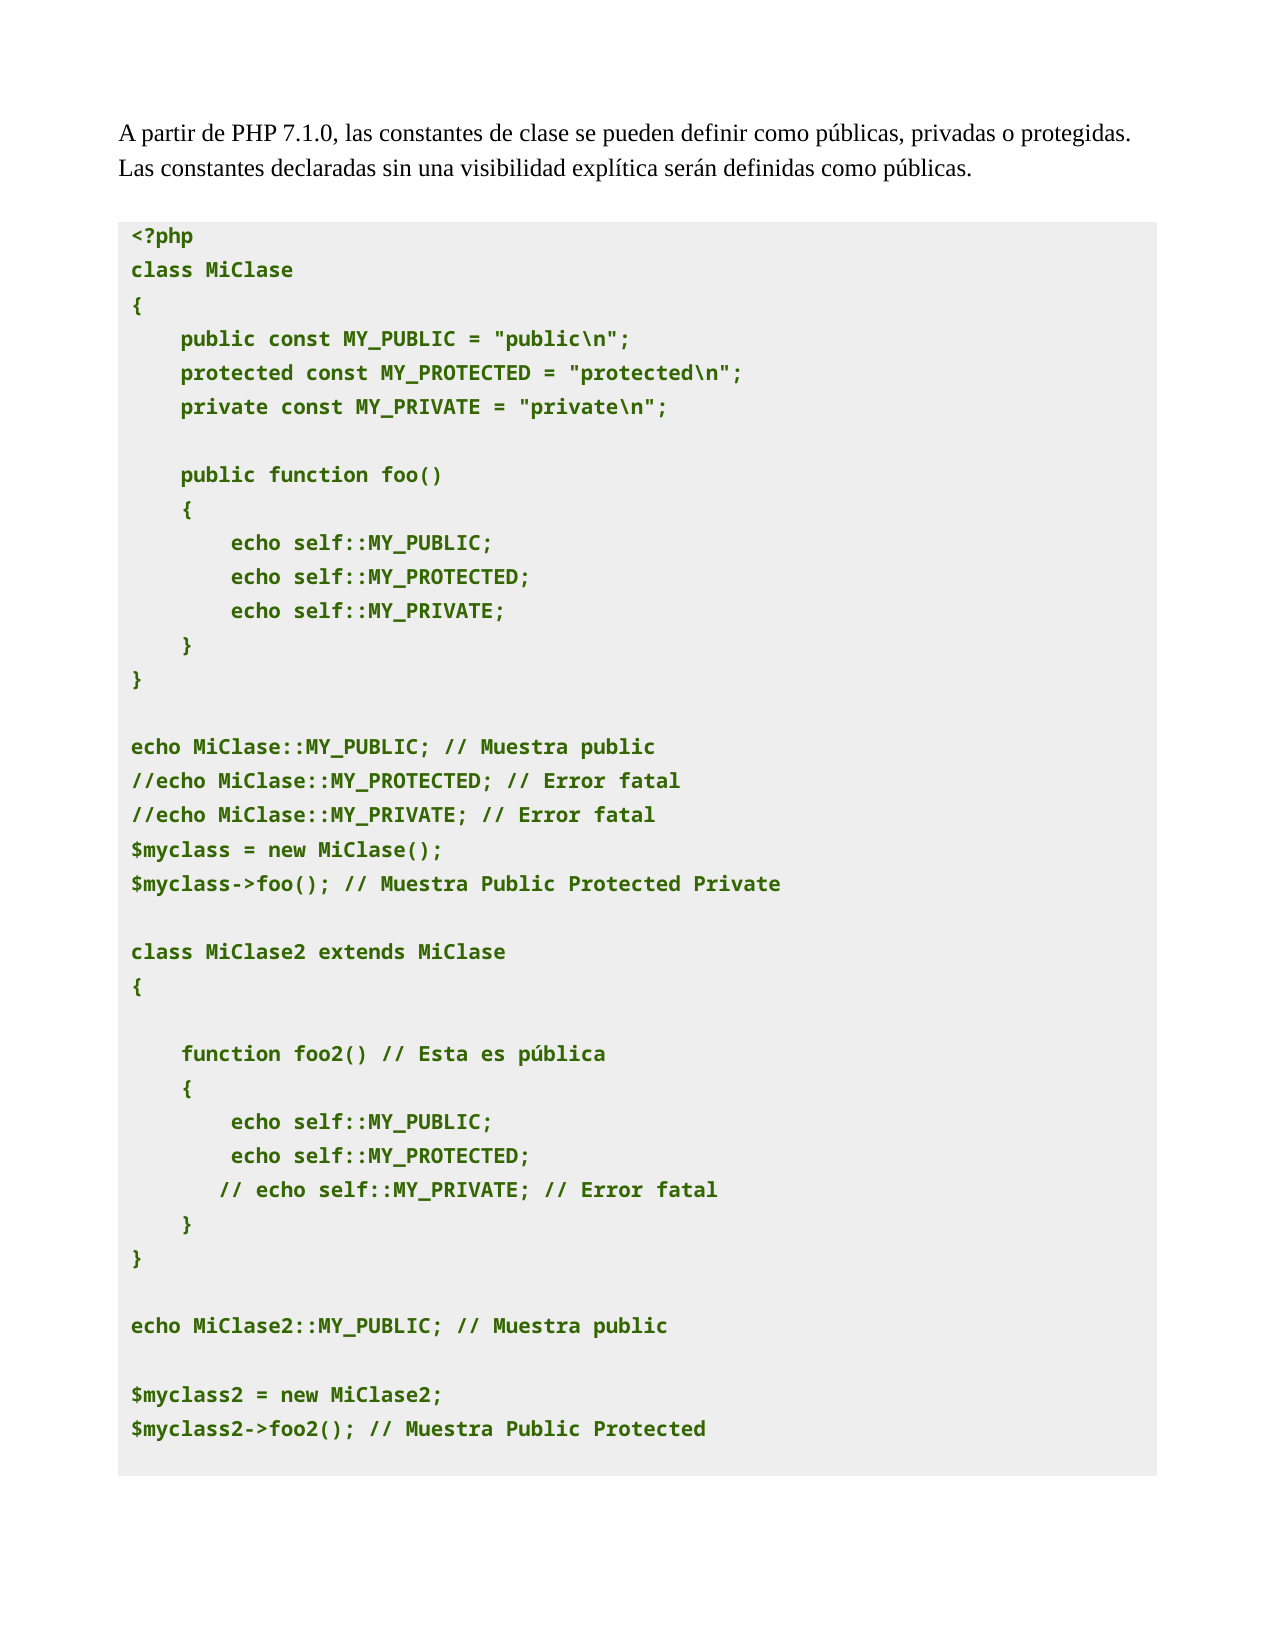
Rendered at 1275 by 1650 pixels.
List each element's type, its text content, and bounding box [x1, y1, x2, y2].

text $myclass2 = new MiClase2; [118, 1380, 1157, 1408]
text echo self::MY_PROTECTED; [118, 562, 1157, 591]
text echo self::MY_PUBLIC; [118, 528, 1157, 557]
text class MiClase2 extends MiClase [118, 937, 1157, 965]
text echo self::MY_PRIVATE; [118, 596, 1157, 625]
text echo MiClase::MY_PUBLIC; // Muestra public [118, 732, 1157, 761]
text } [118, 664, 1157, 693]
text } [118, 1243, 1157, 1272]
text echo MiClase2::MY_PUBLIC; // Muestra public [118, 1312, 1157, 1340]
text echo self::MY_PUBLIC; [118, 1107, 1157, 1136]
text <?php [118, 222, 1157, 250]
text $myclass = new MiClase(); [118, 835, 1157, 863]
text $myclass->foo(); // Muestra Public Protected Private [118, 869, 1157, 897]
text { [118, 1073, 1157, 1102]
text function foo2() // Esta es pública [118, 1039, 1157, 1067]
text { [118, 290, 1157, 318]
text A partir de PHP 7.1.0, las constantes de clase se pueden definir como públicas, privadas o protegidas. Las constantes declaradas sin una visibilidad explítica serán definidas como públicas. [118, 118, 1157, 181]
text public const MY_PUBLIC = "public\n"; [118, 324, 1157, 352]
text { [118, 971, 1157, 999]
text } [118, 630, 1157, 659]
text class MiClase [118, 256, 1157, 284]
text echo self::MY_PROTECTED; [118, 1141, 1157, 1170]
text $myclass2->foo2(); // Muestra Public Protected [118, 1414, 1157, 1442]
text public function foo() [118, 460, 1157, 488]
text protected const MY_PROTECTED = "protected\n"; [118, 358, 1157, 386]
text //echo MiClase::MY_PRIVATE; // Error fatal [118, 801, 1157, 829]
text //echo MiClase::MY_PROTECTED; // Error fatal [118, 767, 1157, 795]
text { [118, 494, 1157, 522]
text } [118, 1209, 1157, 1238]
text private const MY_PRIVATE = "private\n"; [118, 392, 1157, 420]
text // echo self::MY_PRIVATE; // Error fatal [118, 1175, 1157, 1204]
